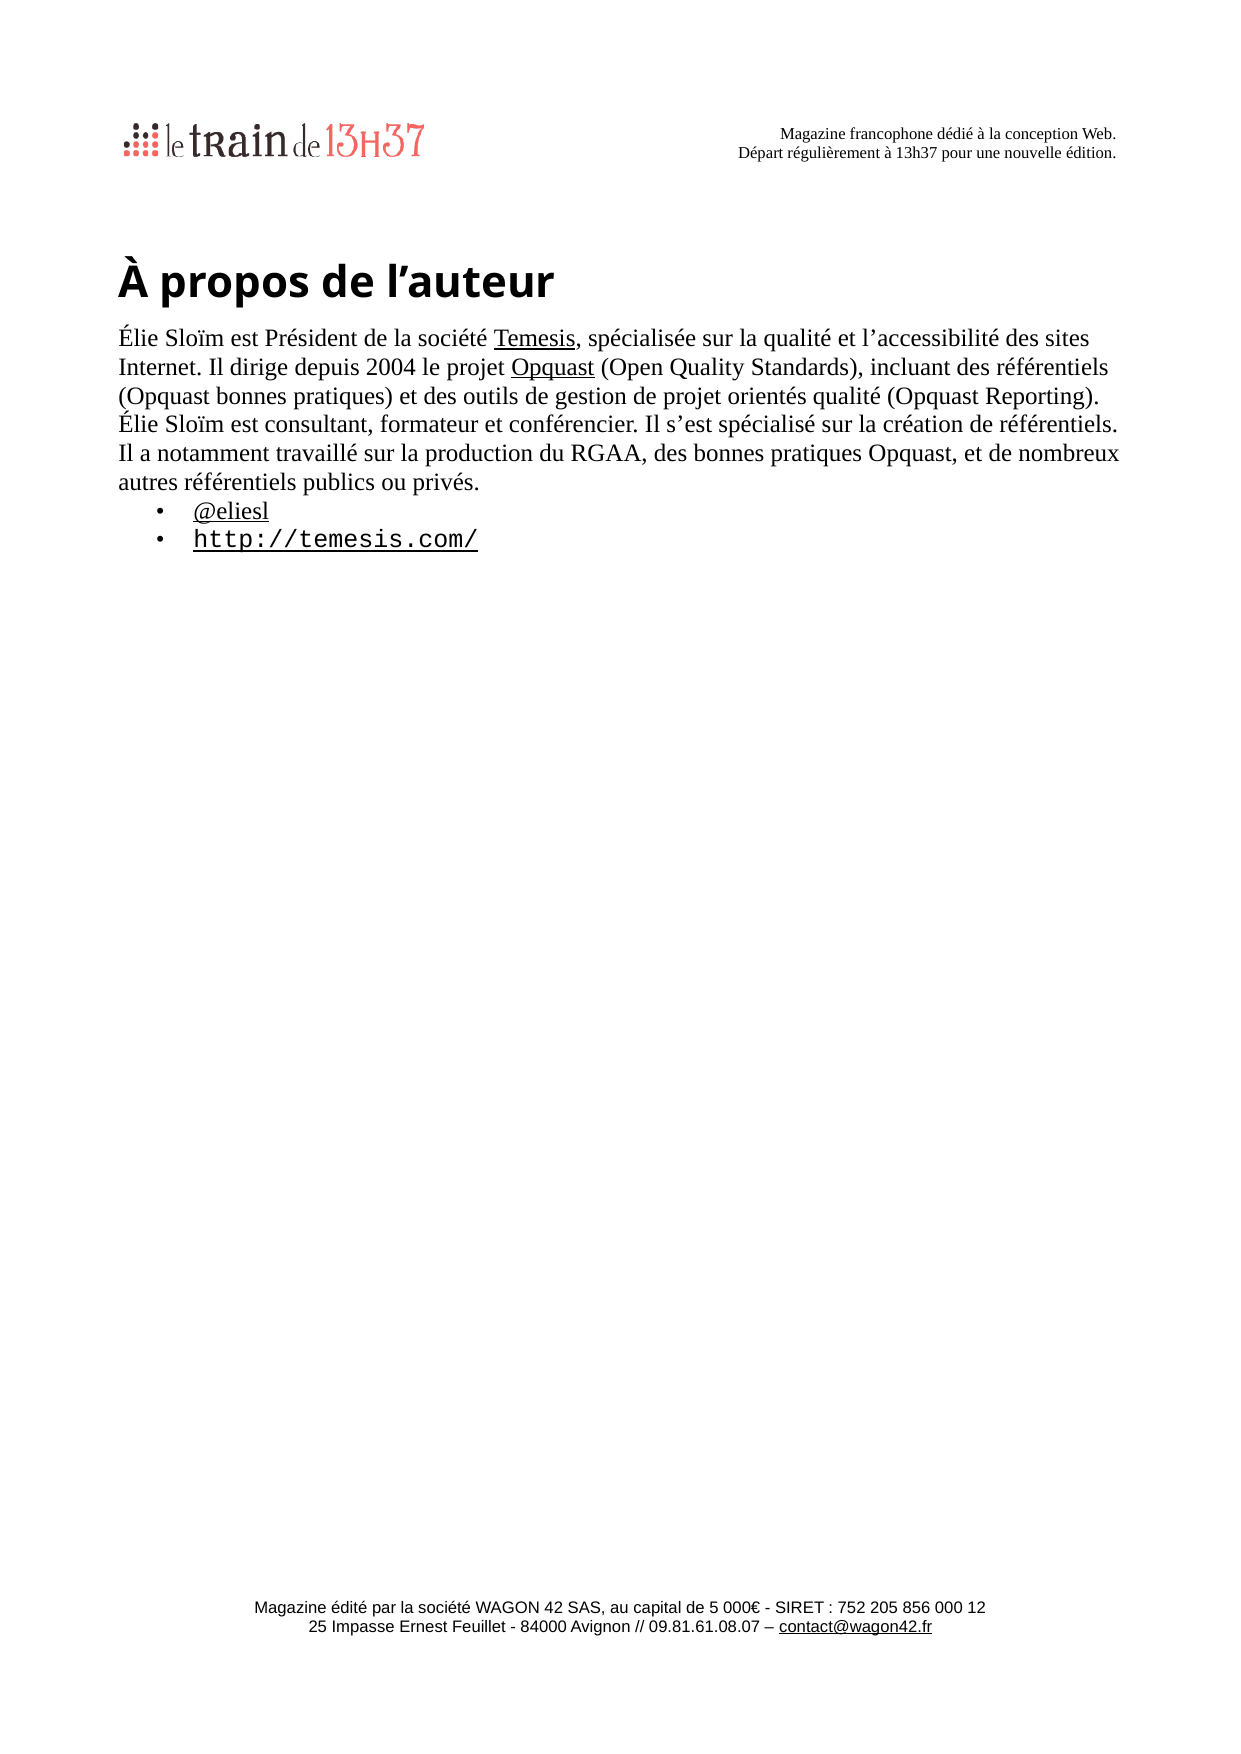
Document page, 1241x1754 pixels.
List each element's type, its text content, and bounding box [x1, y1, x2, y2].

subtitle À propos de l’auteur [118, 251, 1122, 311]
text Élie Sloïm est Président de la société Temesis, spécialisée sur la qualité et l’accessibilité des sites Internet. Il dirige depuis 2004 le projet Opquast (Open Quality Standards), incluant des référentiels (Opquast bonnes pratiques) et des outils de gestion de projet orientés qualité (Opquast Reporting). Élie Sloïm est consultant, formateur et conférencier. Il s’est spécialisé sur la création de référentiels. Il a notamment travaillé sur la production du RGAA, des bonnes pratiques Opquast, et de nombreux autres référentiels publics ou privés. [118, 323, 1122, 496]
list http://temesis.com/ [156, 524, 1122, 555]
picture [123, 123, 425, 157]
list @eliesl [156, 496, 1122, 524]
